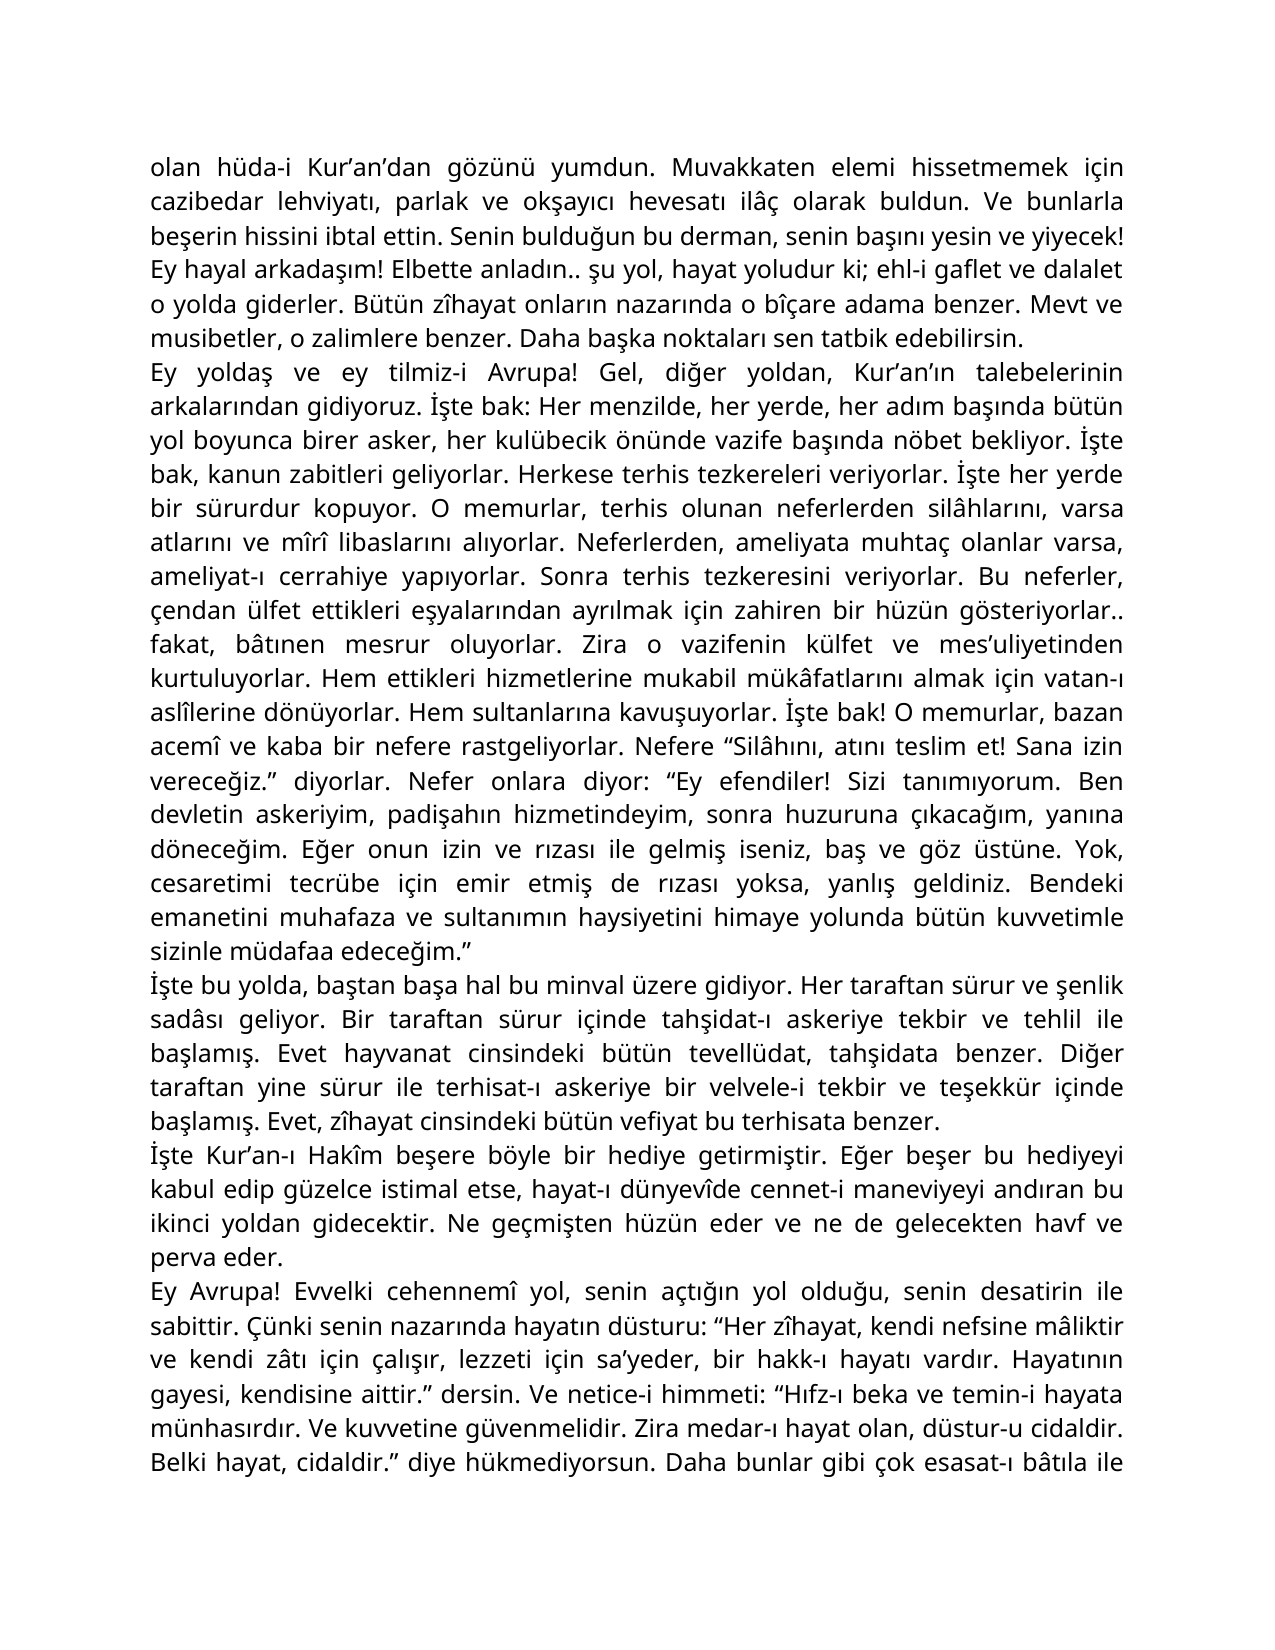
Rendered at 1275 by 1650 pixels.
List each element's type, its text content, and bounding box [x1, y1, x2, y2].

text İşte bu yolda, baştan başa hal bu minval üzere gidiyor. Her taraftan sürur ve şenlik sadâsı geliyor. Bir taraftan sürur içinde tahşidat-ı askeriye tekbir ve tehlil ile başlamış. Evet hayvanat cinsindeki bütün tevellüdat, tahşidata benzer. Diğer taraftan yine sürur ile terhisat-ı askeriye bir velvele-i tekbir ve teşekkür içinde başlamış. Evet, zîhayat cinsindeki bütün vefiyat bu terhisata benzer. [150, 967, 1125, 1138]
text olan hüda-i Kur’an’dan gözünü yumdun. Muvakkaten elemi hissetmemek için cazibedar lehviyatı, parlak ve okşayıcı hevesatı ilâç olarak buldun. Ve bunlarla beşerin hissini ibtal ettin. Senin bulduğun bu derman, senin başını yesin ve yiyecek! [150, 150, 1125, 252]
text Ey yoldaş ve ey tilmiz-i Avrupa! Gel, diğer yoldan, Kur’an’ın talebelerinin arkalarından gidiyoruz. İşte bak: Her menzilde, her yerde, her adım başında bütün yol boyunca birer asker, her kulübecik önünde vazife başında nöbet bekliyor. İşte bak, kanun zabitleri geliyorlar. Herkese terhis tezkereleri veriyorlar. İşte her yerde bir sürurdur kopuyor. O memurlar, terhis olunan neferlerden silâhlarını, varsa atlarını ve mîrî libaslarını alıyorlar. Neferlerden, ameliyata muhtaç olanlar varsa, ameliyat-ı cerrahiye yapıyorlar. Sonra terhis tezkeresini veriyorlar. Bu neferler, çendan ülfet ettikleri eşyalarından ayrılmak için zahiren bir hüzün gösteriyorlar.. fakat, bâtınen mesrur oluyorlar. Zira o vazifenin külfet ve mes’uliyetinden kurtuluyorlar. Hem ettikleri hizmetlerine mukabil mükâfatlarını almak için vatan-ı aslîlerine dönüyorlar. Hem sultanlarına kavuşuyorlar. İşte bak! O memurlar, bazan acemî ve kaba bir nefere rastgeliyorlar. Nefere “Silâhını, atını teslim et! Sana izin vereceğiz.” diyorlar. Nefer onlara diyor: “Ey efendiler! Sizi tanımıyorum. Ben devletin askeriyim, padişahın hizmetindeyim, sonra huzuruna çıkacağım, yanına döneceğim. Eğer onun izin ve rızası ile gelmiş iseniz, baş ve göz üstüne. Yok, cesaretimi tecrübe için emir etmiş de rızası yoksa, yanlış geldiniz. Bendeki emanetini muhafaza ve sultanımın haysiyetini himaye yolunda bütün kuvvetimle sizinle müdafaa edeceğim.” [150, 354, 1125, 967]
text Ey hayal arkadaşım! Elbette anladın.. şu yol, hayat yoludur ki; ehl-i gaflet ve dalalet o yolda giderler. Bütün zîhayat onların nazarında o bîçare adama benzer. Mevt ve musibetler, o zalimlere benzer. Daha başka noktaları sen tatbik edebilirsin. [150, 252, 1125, 354]
text İşte Kur’an-ı Hakîm beşere böyle bir hediye getirmiştir. Eğer beşer bu hediyeyi kabul edip güzelce istimal etse, hayat-ı dünyevîde cennet-i maneviyeyi andıran bu ikinci yoldan gidecektir. Ne geçmişten hüzün eder ve ne de gelecekten havf ve perva eder. [150, 1138, 1125, 1274]
text Ey Avrupa! Evvelki cehennemî yol, senin açtığın yol olduğu, senin desatirin ile sabittir. Çünki senin nazarında hayatın düsturu: “Her zîhayat, kendi nefsine mâliktir ve kendi zâtı için çalışır, lezzeti için sa’yeder, bir hakk-ı hayatı vardır. Hayatının gayesi, kendisine aittir.” dersin. Ve netice-i himmeti: “Hıfz-ı beka ve temin-i hayata münhasırdır. Ve kuvvetine güvenmelidir. Zira medar-ı hayat olan, düstur-u cidaldir. Belki hayat, cidaldir.” diye hükmediyorsun. Daha bunlar gibi çok esasat-ı bâtıla ile [150, 1274, 1125, 1478]
